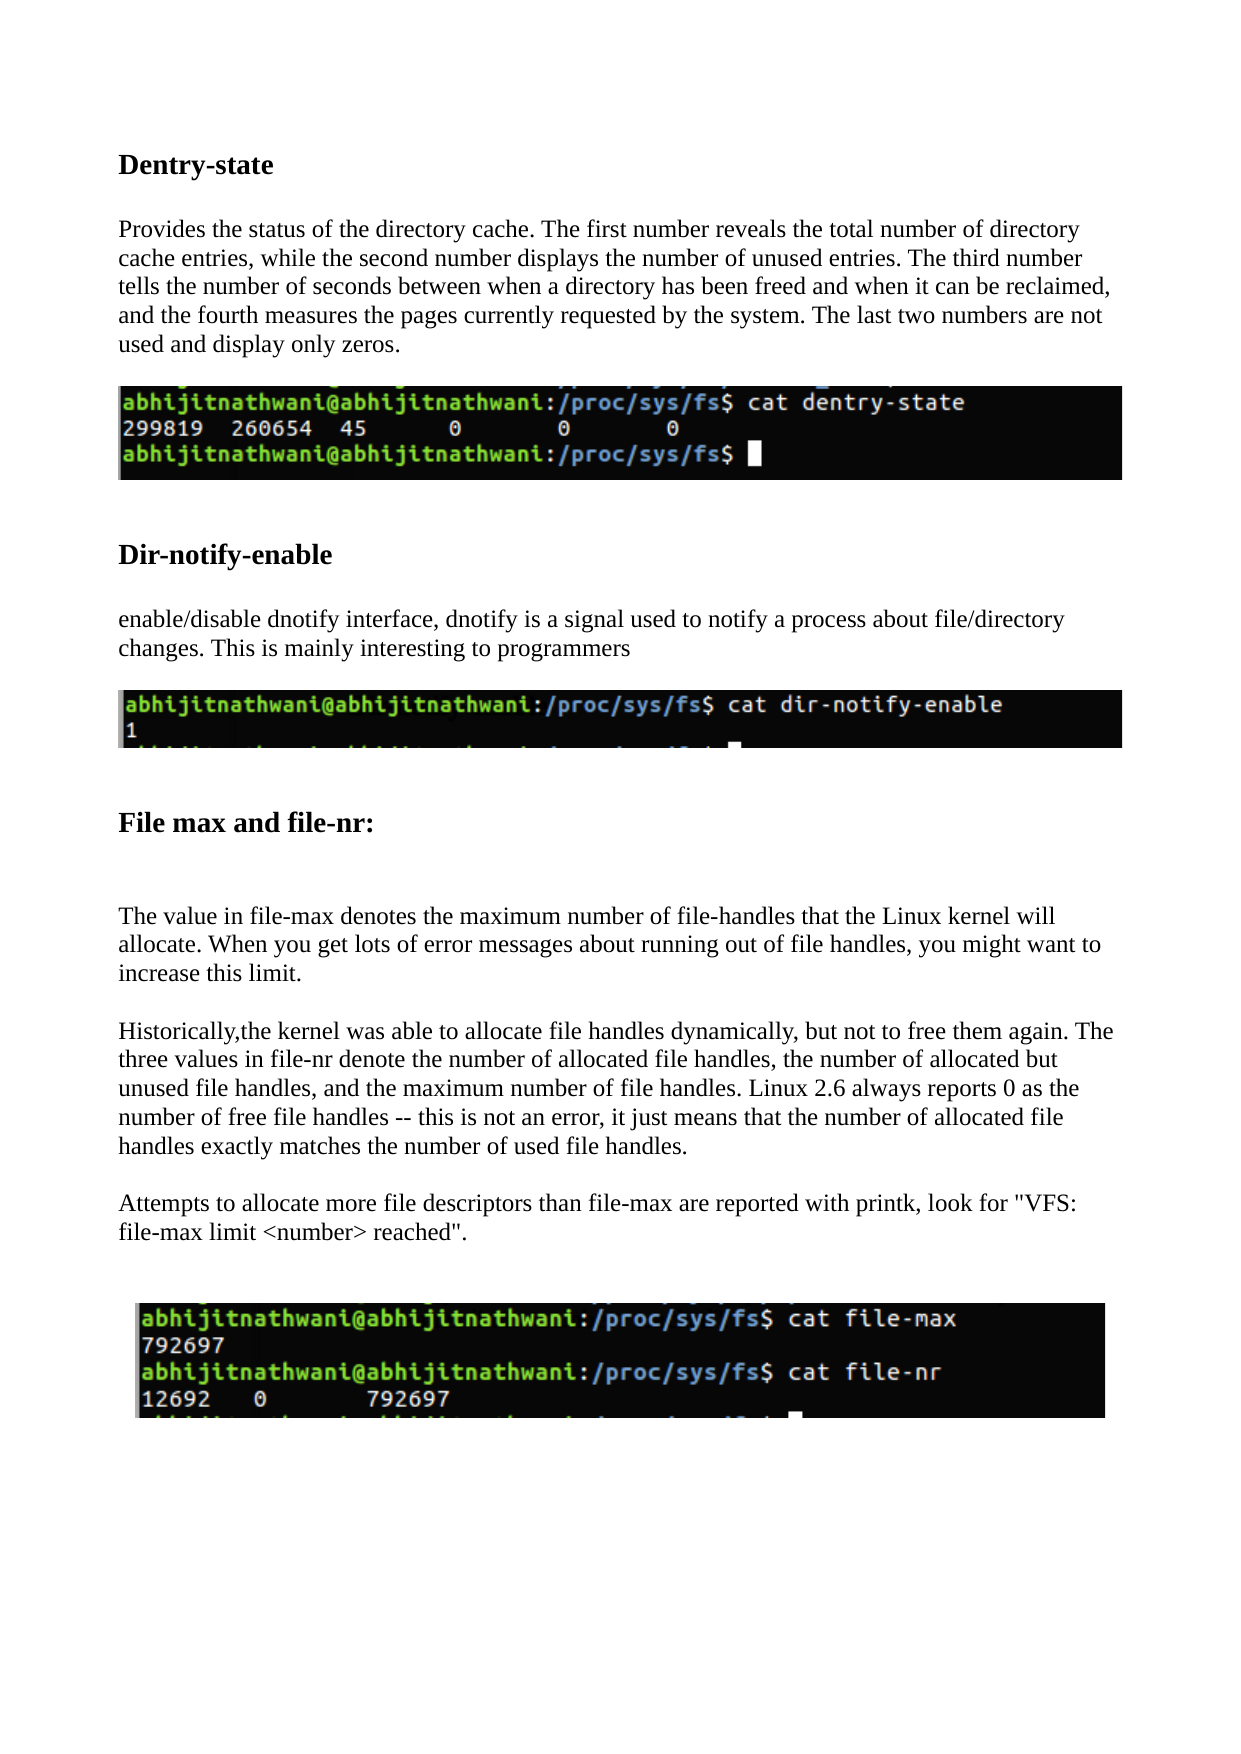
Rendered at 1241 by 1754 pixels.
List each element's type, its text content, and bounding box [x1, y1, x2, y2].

text Historically,the kernel was able to allocate file handles dynamically, but not to free them again. The three values in file-nr denote the number of allocated file handles, the number of allocated but unused file handles, and the maximum number of file handles. Linux 2.6 always reports 0 as the number of free file handles -- this is not an error, it just means that the number of allocated file handles exactly matches the number of used file handles. [118, 1016, 1122, 1159]
picture [118, 690, 1123, 748]
text Attempts to allocate more file descriptors than file-max are reported with printk, look for "VFS: file-max limit <number> reached". [118, 1188, 1122, 1246]
picture [135, 1303, 1106, 1418]
text Dentry-state [118, 147, 1122, 180]
text File max and file-nr: [118, 805, 1122, 838]
text The value in file-max denotes the maximum number of file-handles that the Linux kernel will allocate. When you get lots of error messages about running out of file handles, you might want to increase this limit. [118, 901, 1122, 987]
text enable/disable dnotify interface, dnotify is a signal used to notify a process about file/directory changes. This is mainly interesting to programmers [118, 604, 1122, 662]
text Provides the status of the directory cache. The first number reveals the total number of directory cache entries, while the second number displays the number of unused entries. The third number tells the number of seconds between when a directory has been freed and when it can be reclaimed, and the fourth measures the pages currently requested by the system. The last two numbers are not used and display only zeros. [118, 214, 1122, 358]
text Dir-notify-enable [118, 537, 1122, 571]
picture [118, 386, 1123, 480]
